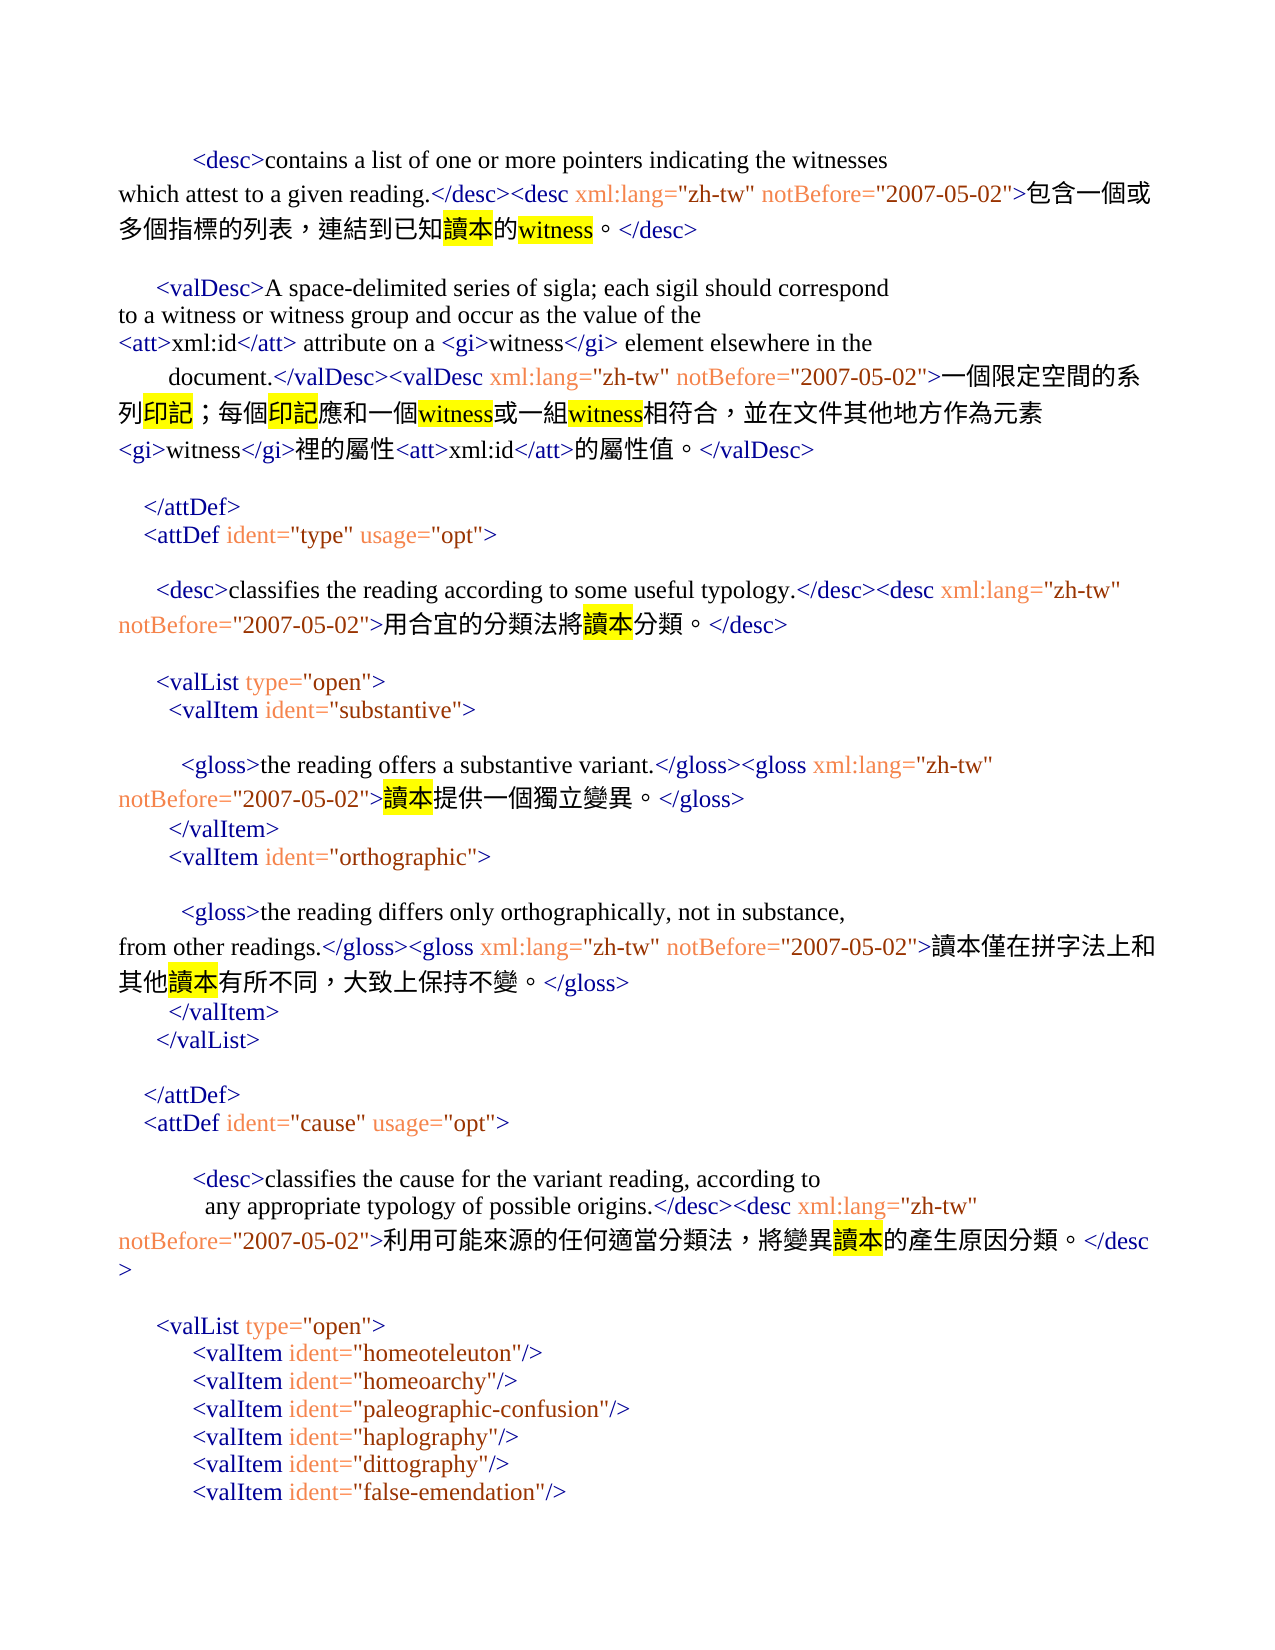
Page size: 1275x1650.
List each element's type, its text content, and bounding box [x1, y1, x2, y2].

text <attDef ident="type" usage="opt"> [118, 521, 1157, 549]
text <valDesc>A space-delimited series of sigla; each sigil should correspond [118, 274, 1157, 301]
text to a witness or witness group and occur as the value of the [118, 301, 1157, 329]
text <valItem ident="substantive"> [118, 696, 1157, 723]
text <valItem ident="paleographic-confusion"/> [118, 1395, 1157, 1423]
text <valItem ident="homeoarchy"/> [118, 1367, 1157, 1395]
text <desc>contains a list of one or more pointers indicating the witnesses [118, 146, 1157, 173]
text <att>xml:id</att> attribute on a <gi>witness</gi> element elsewhere in the [118, 329, 1157, 357]
text <valItem ident="false-emendation"/> [118, 1478, 1157, 1506]
text any appropriate typology of possible origins.</desc><desc xml:lang="zh-tw" notBefore="2007-05-02">利用可能來源的任何適當分類法，將變異讀本的產生原因分類。</desc> [118, 1192, 1157, 1284]
text <desc>classifies the cause for the variant reading, according to [118, 1165, 1157, 1192]
text </attDef> [118, 1082, 1157, 1109]
text <valItem ident="haplography"/> [118, 1423, 1157, 1450]
text <valItem ident="dittography"/> [118, 1450, 1157, 1478]
text <valItem ident="orthographic"> [118, 843, 1157, 871]
text </valList> [118, 1026, 1157, 1054]
text </valItem> [118, 998, 1157, 1026]
text which attest to a given reading.</desc><desc xml:lang="zh-tw" notBefore="2007-05-02">包含一個或多個指標的列表，連結到已知讀本的witness。</desc> [118, 173, 1157, 246]
text <attDef ident="cause" usage="opt"> [118, 1109, 1157, 1137]
text from other readings.</gloss><gloss xml:lang="zh-tw" notBefore="2007-05-02">讀本僅在拼字法上和其他讀本有所不同，大致上保持不變。</gloss> [118, 926, 1157, 998]
text <valList type="open"> [118, 668, 1157, 696]
text <gloss>the reading differs only orthographically, not in substance, [118, 898, 1157, 926]
text document.</valDesc><valDesc xml:lang="zh-tw" notBefore="2007-05-02">一個限定空間的系列印記；每個印記應和一個witness或一組witness相符合，並在文件其他地方作為元素<gi>witness</gi>裡的屬性<att>xml:id</att>的屬性值。</valDesc> [118, 357, 1157, 466]
text <valItem ident="homeoteleuton"/> [118, 1339, 1157, 1367]
text </valItem> [118, 815, 1157, 843]
text <valList type="open"> [118, 1312, 1157, 1339]
text <gloss>the reading offers a substantive variant.</gloss><gloss xml:lang="zh-tw" notBefore="2007-05-02">讀本提供一個獨立變異。</gloss> [118, 751, 1157, 815]
text <desc>classifies the reading according to some useful typology.</desc><desc xml:lang="zh-tw" notBefore="2007-05-02">用合宜的分類法將讀本分類。</desc> [118, 576, 1157, 640]
text </attDef> [118, 493, 1157, 521]
